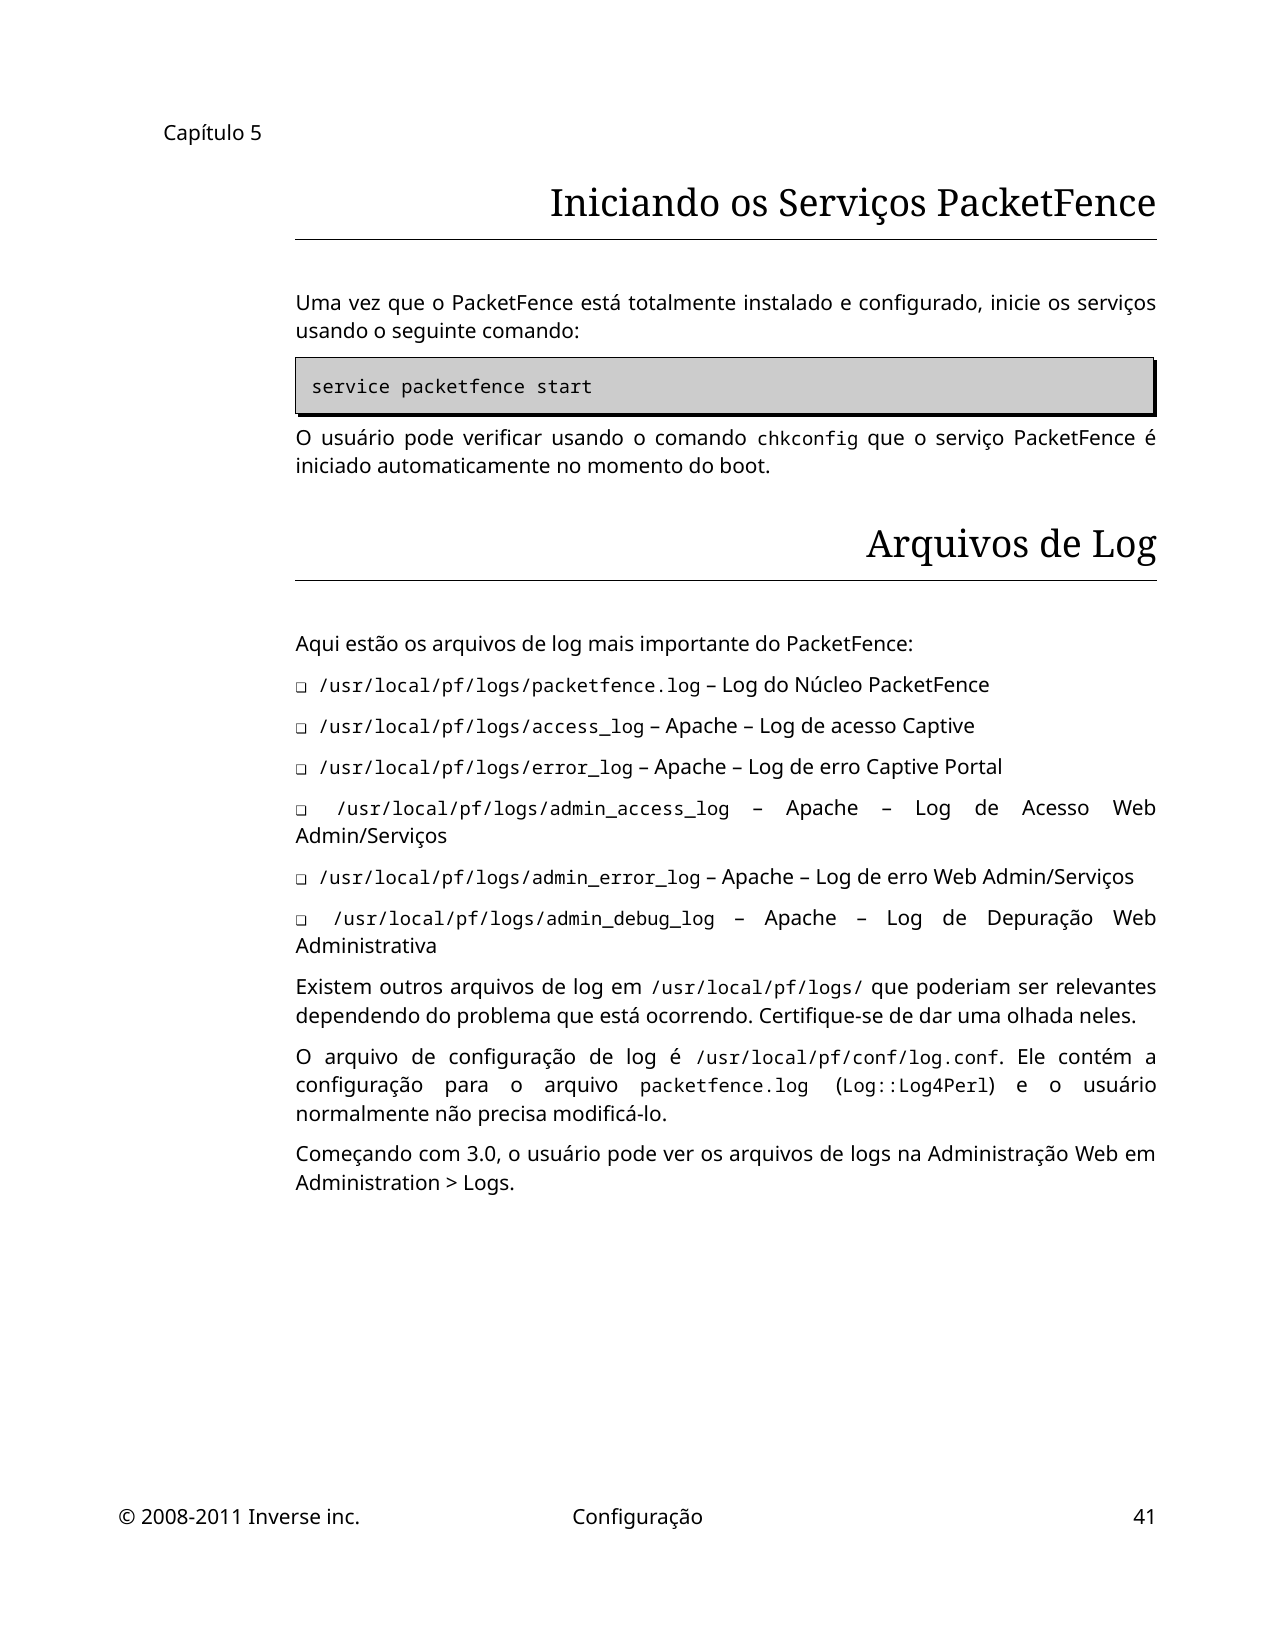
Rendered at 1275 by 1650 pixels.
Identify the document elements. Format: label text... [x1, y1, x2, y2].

text ❏ /usr/local/pf/logs/admin_access_log – Apache – Log de Acesso Web Admin/Serviços [295, 793, 1157, 849]
text Existem outros arquivos de log em /usr/local/pf/logs/ que poderiam ser relevantes dependendo do problema que está ocorrendo. Certifique-se de dar uma olhada neles. [295, 972, 1157, 1029]
text ❏ /usr/local/pf/logs/admin_error_log – Apache – Log de erro Web Admin/Serviços [295, 862, 1157, 891]
text ❏ /usr/local/pf/logs/packetfence.log – Log do Núcleo PacketFence [295, 670, 1157, 698]
text Aqui estão os arquivos de log mais importante do PacketFence: [295, 629, 1157, 657]
text O usuário pode verificar usando o comando chkconfig que o serviço PacketFence é iniciado automaticamente no momento do boot. [295, 423, 1157, 480]
text O arquivo de configuração de log é /usr/local/pf/conf/log.conf. Ele contém a configuração para o arquivo packetfence.log (Log::Log4Perl) e o usuário normalmente não precisa modificá-lo. [295, 1042, 1157, 1127]
text Uma vez que o PacketFence está totalmente instalado e configurado, inicie os serviços usando o seguinte comando: [295, 288, 1157, 344]
subtitle Iniciando os Serviços PacketFence [295, 176, 1157, 239]
text ❏ /usr/local/pf/logs/error_log – Apache – Log de erro Captive Portal [295, 752, 1157, 780]
text Começando com 3.0, o usuário pode ver os arquivos de logs na Administração Web em Administration > Logs. [295, 1139, 1157, 1196]
text service packetfence start [296, 358, 1153, 413]
text ❏ /usr/local/pf/logs/access_log – Apache – Log de acesso Captive [295, 711, 1157, 739]
text ❏ /usr/local/pf/logs/admin_debug_log – Apache – Log de Depuração Web Administrativa [295, 903, 1157, 960]
subtitle Arquivos de Log [295, 517, 1157, 580]
